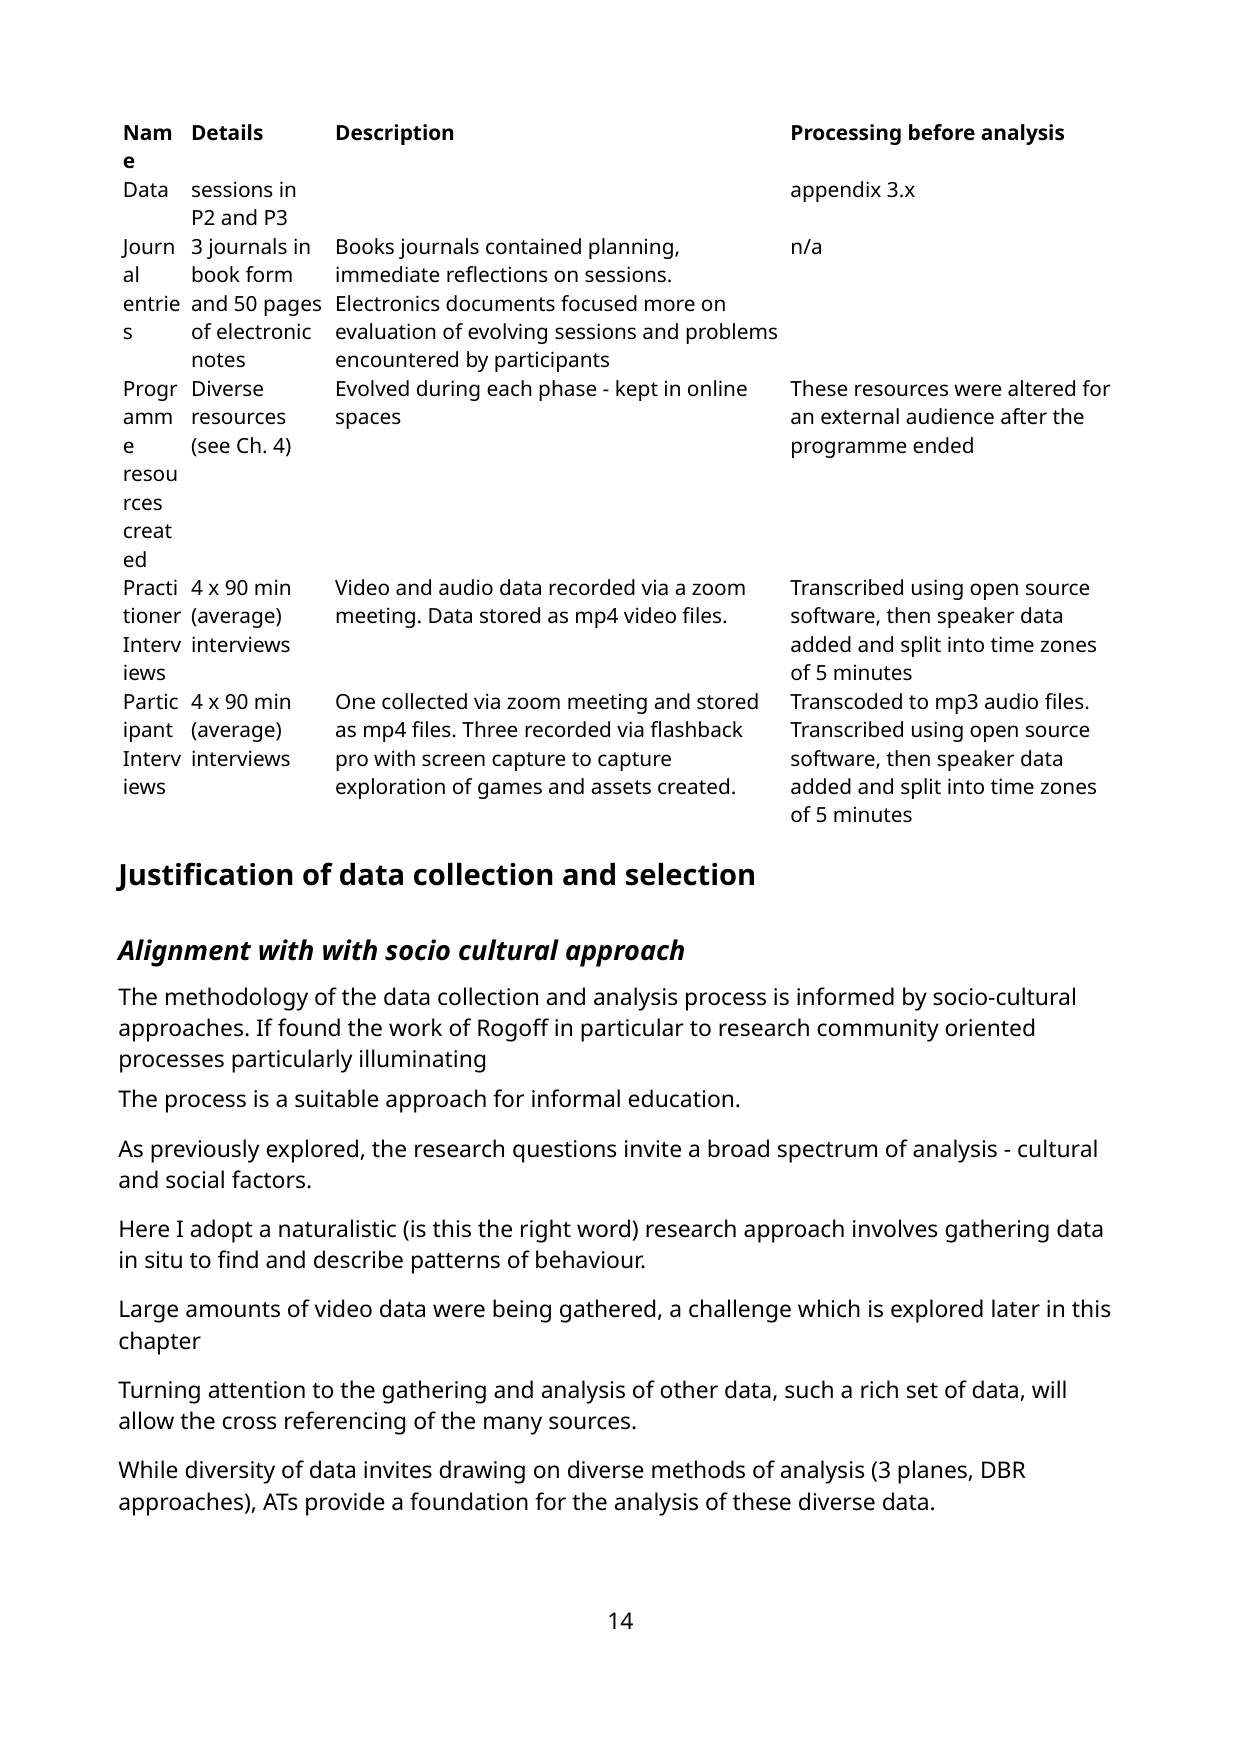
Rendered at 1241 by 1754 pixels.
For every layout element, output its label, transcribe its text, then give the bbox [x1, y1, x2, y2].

table_cell appendix 3.x [786, 175, 1122, 232]
text The methodology of the data collection and analysis process is informed by socio-cultural approaches. If found the work of Rogoff in particular to research community oriented processes particularly illuminating [118, 981, 1122, 1074]
table_cell One collected via zoom meeting and stored as mp4 files. Three recorded via flashback pro with screen capture to capture exploration of games and assets created. [331, 687, 786, 829]
table_header Description [331, 118, 786, 175]
table_cell 4 x 90 min (average) interviews [186, 687, 331, 829]
text Large amounts of video data were being gathered, a challenge which is explored later in this chapter [118, 1293, 1122, 1356]
table_cell Participant Interviews [118, 687, 186, 829]
table_cell [331, 175, 786, 232]
table_cell Transcribed using open source software, then speaker data added and split into time zones of 5 minutes [786, 573, 1122, 687]
table_cell sessions in P2 and P3 [186, 175, 331, 232]
table_cell Video and audio data recorded via a zoom meeting. Data stored as mp4 video files. [331, 573, 786, 687]
text Here I adopt a naturalistic (is this the right word) research approach involves gathering data in situ to find and describe patterns of behaviour. [118, 1213, 1122, 1275]
table_cell These resources were altered for an external audience after the programme ended [786, 374, 1122, 573]
table_cell Practitioner Interviews [118, 573, 186, 687]
subtitle Alignment with with socio cultural approach [118, 931, 1122, 968]
table_cell Programme resources created [118, 374, 186, 573]
table_header Processing before analysis [786, 118, 1122, 175]
table_header Name [118, 118, 186, 175]
table_cell Diverse resources (see Ch. 4) [186, 374, 331, 573]
text As previously explored, the research questions invite a broad spectrum of analysis - cultural and social factors. [118, 1132, 1122, 1195]
text The process is a suitable approach for informal education. [118, 1083, 1122, 1114]
table_cell 3 journals in book form and 50 pages of electronic notes [186, 232, 331, 374]
table_cell Transcoded to mp3 audio files. Transcribed using open source software, then speaker data added and split into time zones of 5 minutes [786, 687, 1122, 829]
table_cell Evolved during each phase - kept in online spaces [331, 374, 786, 573]
text While diversity of data invites drawing on diverse methods of analysis (3 planes, DBR approaches), ATs provide a foundation for the analysis of these diverse data. [118, 1454, 1122, 1517]
table_cell Data [118, 175, 186, 232]
table_cell Journal entries [118, 232, 186, 374]
table_header Details [186, 118, 331, 175]
text Turning attention to the gathering and analysis of other data, such a rich set of data, will allow the cross referencing of the many sources. [118, 1374, 1122, 1436]
table_cell 4 x 90 min (average) interviews [186, 573, 331, 687]
table_cell n/a [786, 232, 1122, 374]
table_cell Books journals contained planning, immediate reflections on sessions. Electronics documents focused more on evaluation of evolving sessions and problems encountered by participants [331, 232, 786, 374]
subtitle Justification of data collection and selection [118, 854, 1122, 894]
